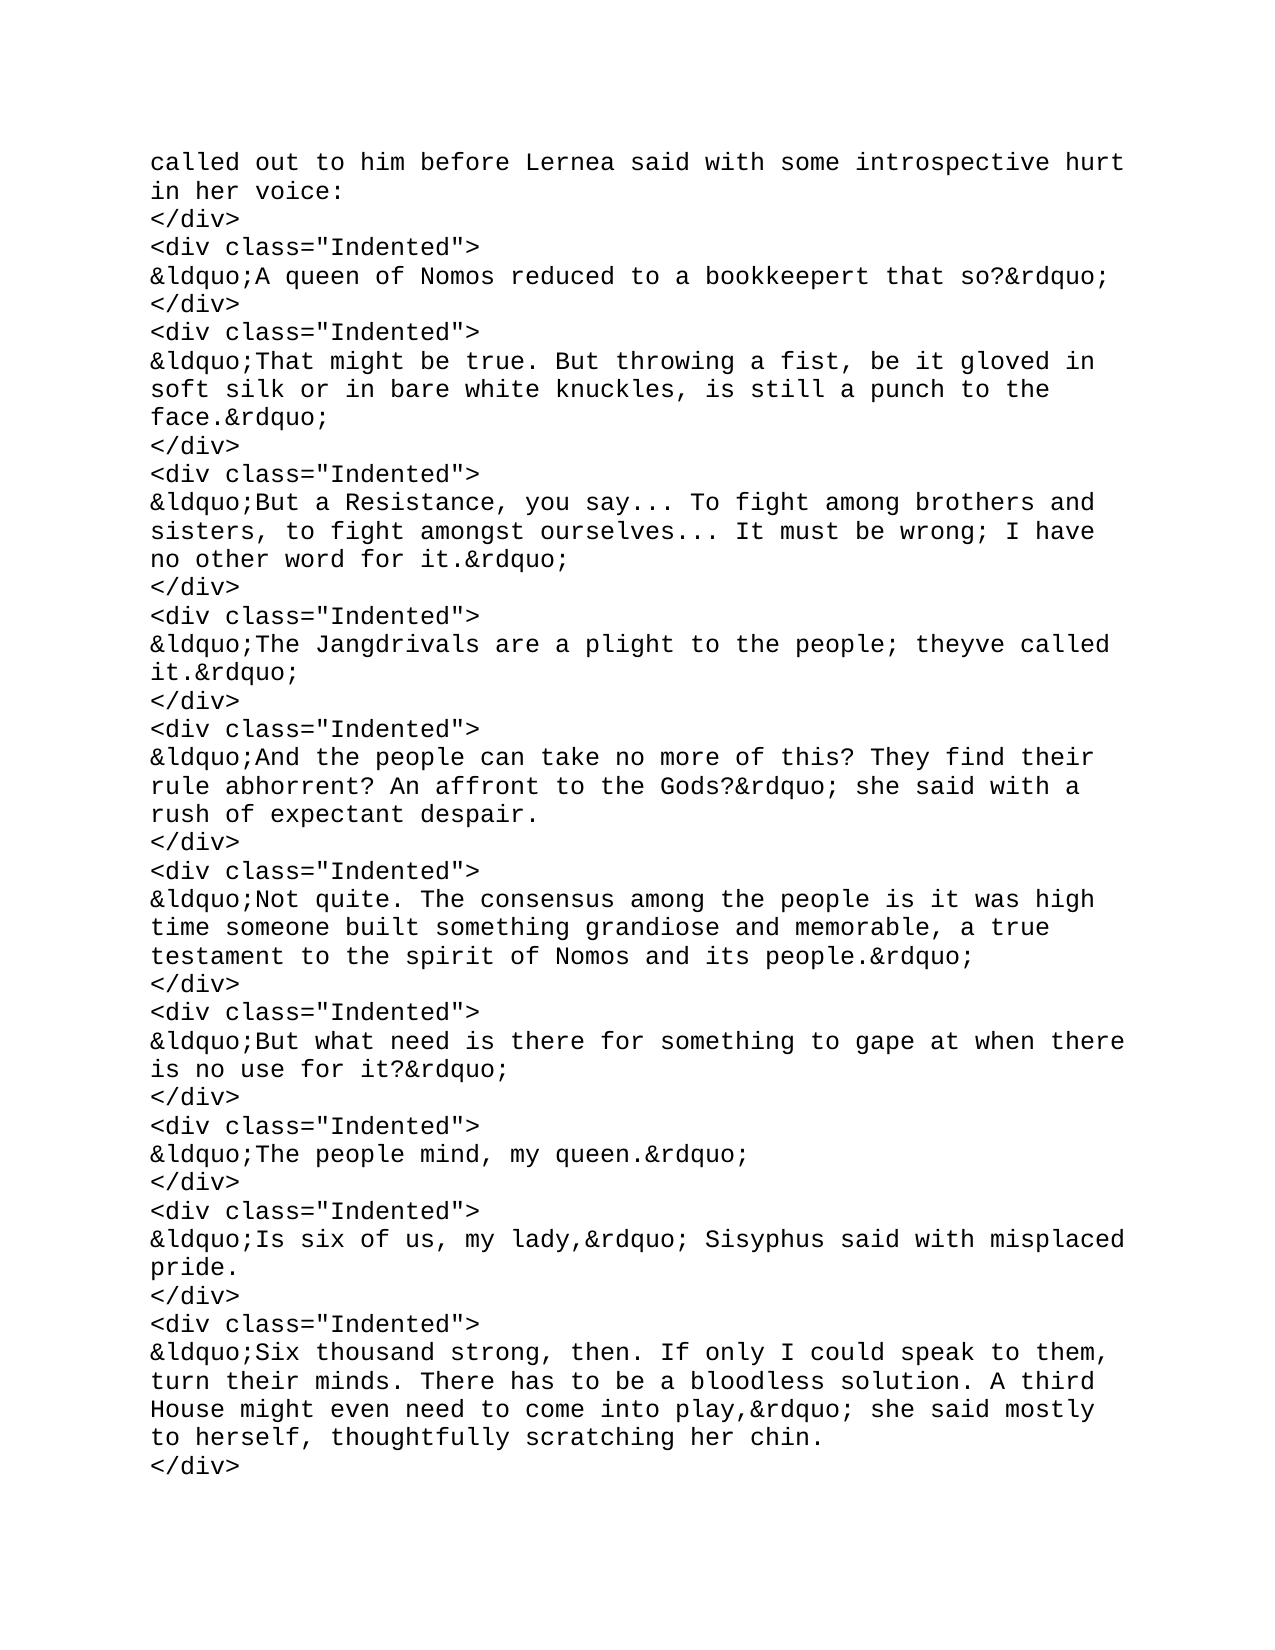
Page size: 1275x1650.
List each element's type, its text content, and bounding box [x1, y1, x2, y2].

text &ldquo;The Jangdrivals are a plight to the people; theyve called it.&rdquo; [150, 632, 1125, 688]
text </div> [150, 688, 1125, 717]
text &ldquo;But what need is there for something to gape at when there is no use for it?&rdquo; [150, 1028, 1125, 1085]
text called out to him before Lernea said with some introspective hurt in her voice: [150, 150, 1125, 207]
text <div class="Indented"> [150, 235, 1125, 263]
text <div class="Indented"> [150, 320, 1125, 348]
text </div> [150, 1453, 1125, 1482]
text </div> [150, 575, 1125, 603]
text </div> [150, 830, 1125, 858]
text <div class="Indented"> [150, 1113, 1125, 1142]
text &ldquo;And the people can take no more of this? They find their rule abhorrent? An affront to the Gods?&rdquo; she said with a rush of expectant despair. [150, 745, 1125, 830]
text &ldquo;The people mind, my queen.&rdquo; [150, 1142, 1125, 1170]
text &ldquo;Is six of us, my lady,&rdquo; Sisyphus said with misplaced pride. [150, 1227, 1125, 1283]
text </div> [150, 972, 1125, 1000]
text </div> [150, 207, 1125, 235]
text </div> [150, 433, 1125, 462]
text <div class="Indented"> [150, 1198, 1125, 1227]
text <div class="Indented"> [150, 462, 1125, 490]
text </div> [150, 1170, 1125, 1198]
text &ldquo;That might be true. But throwing a fist, be it gloved in soft silk or in bare white knuckles, is still a punch to the face.&rdquo; [150, 348, 1125, 433]
text &ldquo;Six thousand strong, then. If only I could speak to them, turn their minds. There has to be a bloodless solution. A third House might even need to come into play,&rdquo; she said mostly to herself, thoughtfully scratching her chin. [150, 1340, 1125, 1453]
text &ldquo;Not quite. The consensus among the people is it was high time someone built something grandiose and memorable, a true testament to the spirit of Nomos and its people.&rdquo; [150, 887, 1125, 972]
text <div class="Indented"> [150, 603, 1125, 632]
text </div> [150, 292, 1125, 320]
text &ldquo;A queen of Nomos reduced to a bookkeepert that so?&rdquo; [150, 263, 1125, 292]
text &ldquo;But a Resistance, you say... To fight among brothers and sisters, to fight amongst ourselves... It must be wrong; I have no other word for it.&rdquo; [150, 490, 1125, 575]
text </div> [150, 1283, 1125, 1312]
text <div class="Indented"> [150, 1000, 1125, 1028]
text </div> [150, 1085, 1125, 1113]
text <div class="Indented"> [150, 717, 1125, 745]
text <div class="Indented"> [150, 858, 1125, 887]
text <div class="Indented"> [150, 1312, 1125, 1340]
